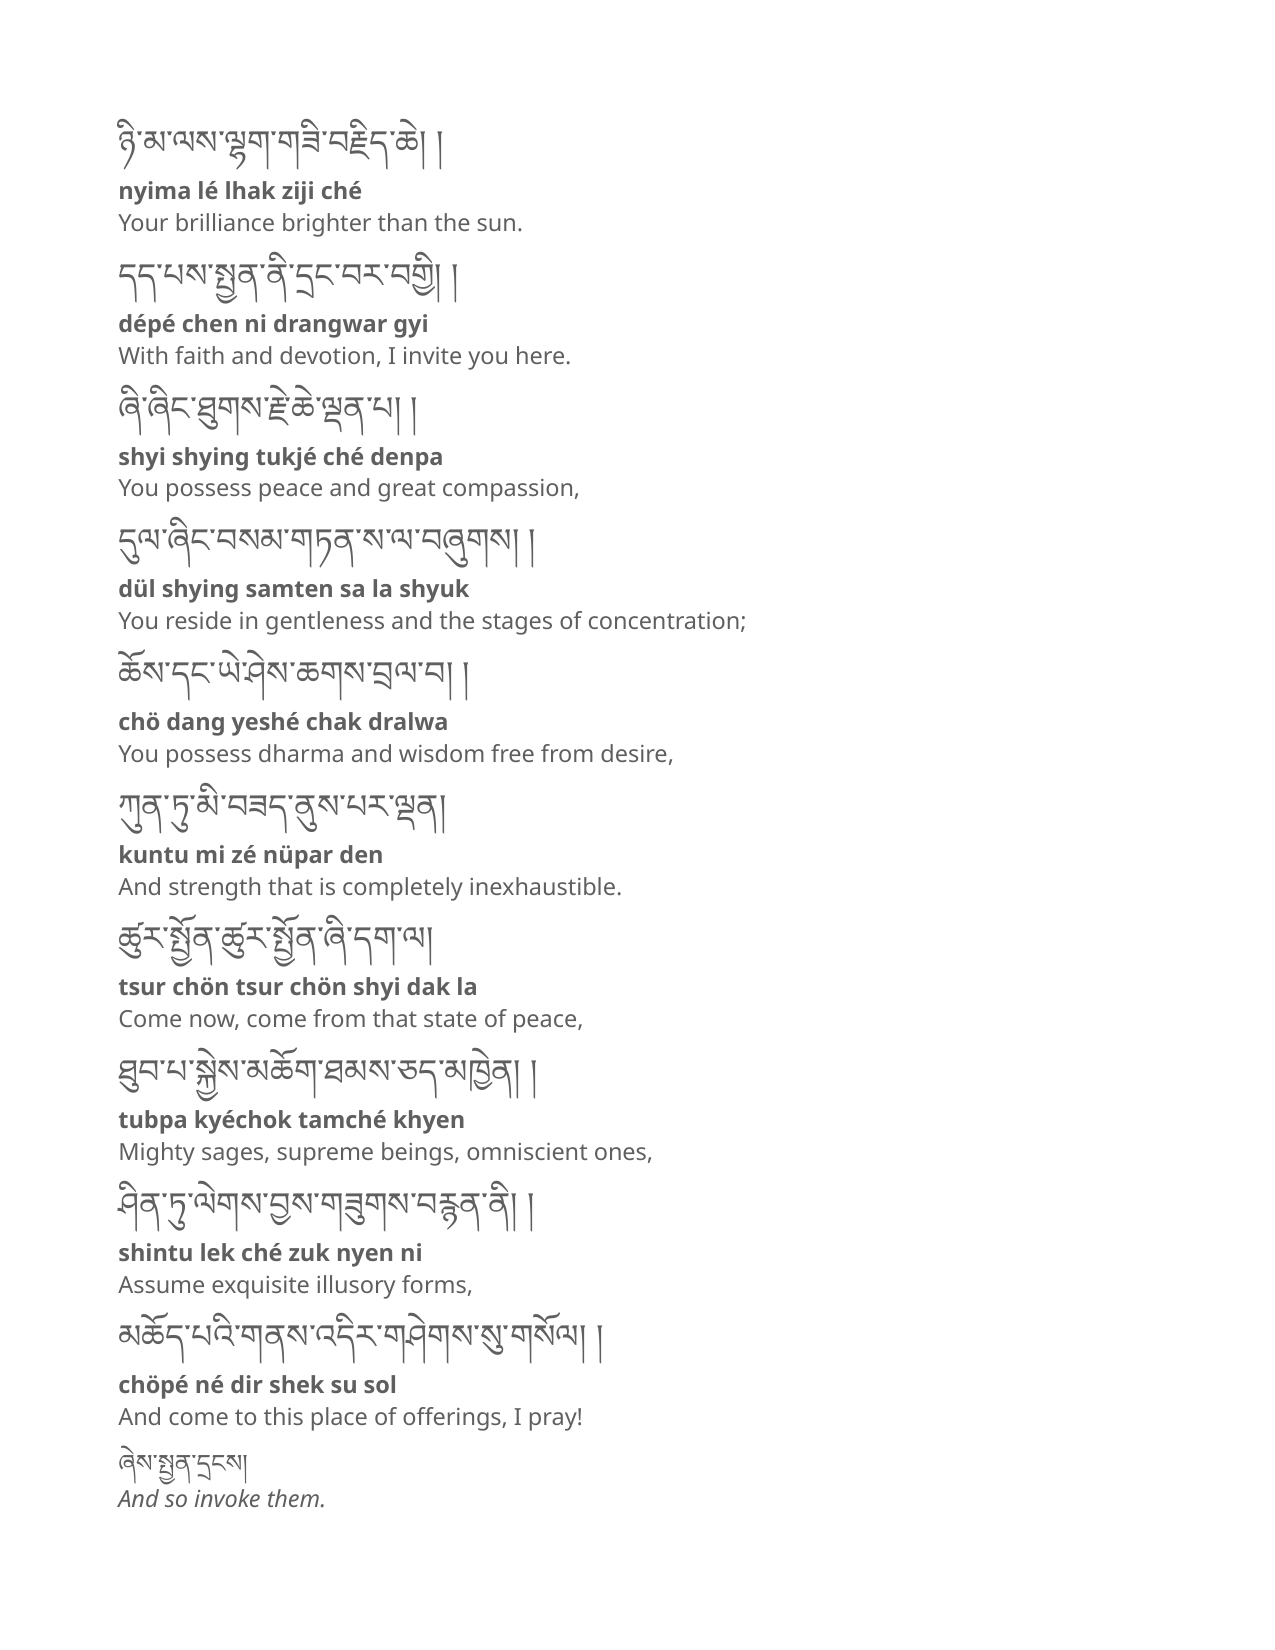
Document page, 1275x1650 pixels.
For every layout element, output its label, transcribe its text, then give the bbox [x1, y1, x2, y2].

text shintu lek ché zuk nyen ni [118, 1236, 1157, 1268]
text མཆོད་པའི་གནས་འདིར་གཤེགས་སུ་གསོལ། ། [118, 1312, 1157, 1362]
text shyi shying tukjé ché denpa [118, 440, 1157, 472]
text You possess dharma and wisdom free from desire, [118, 737, 1157, 769]
text ཐུབ་པ་སྐྱེས་མཆོག་ཐམས་ཅད་མཁྱེན། ། [118, 1047, 1157, 1097]
text Assume exquisite illusory forms, [118, 1268, 1157, 1300]
text Come now, come from that state of peace, [118, 1003, 1157, 1034]
text You possess peace and great compassion, [118, 472, 1157, 504]
text ཚུར་སྤྱོན་ཚུར་སྤྱོན་ཞི་དག་ལ། [118, 914, 1157, 964]
text tsur chön tsur chön shyi dak la [118, 971, 1157, 1003]
text You reside in gentleness and the stages of concentration; [118, 604, 1157, 636]
text ཞི་ཞིང་ཐུགས་རྗེ་ཆེ་ལྡན་པ། ། [118, 383, 1157, 433]
text ཉི་མ་ལས་ལྷག་གཟི་བརྗིད་ཆེ། ། [118, 118, 1157, 168]
text དད་པས་སྤྱན་ནི་དྲང་བར་བགྱི། ། [118, 251, 1157, 301]
text Your brilliance brighter than the sun. [118, 206, 1157, 238]
text ཀུན་ཏུ་མི་བཟད་ནུས་པར་ལྡན། [118, 782, 1157, 832]
text Mighty sages, supreme beings, omniscient ones, [118, 1135, 1157, 1167]
text dül shying samten sa la shyuk [118, 572, 1157, 604]
text ཤིན་ཏུ་ལེགས་བྱས་གཟུགས་བརྙན་ནི། ། [118, 1180, 1157, 1230]
text kuntu mi zé nüpar den [118, 838, 1157, 870]
text དུལ་ཞིང་བསམ་གཏན་ས་ལ་བཞུགས། ། [118, 516, 1157, 566]
text ཞེས་སྤྱན་དྲངས། [118, 1445, 1157, 1483]
text chö dang yeshé chak dralwa [118, 705, 1157, 737]
text And so invoke them. [118, 1483, 1157, 1515]
text ཆོས་དང་ཡེ་ཤེས་ཆགས་བྲལ་བ། ། [118, 649, 1157, 699]
text And come to this place of offerings, I pray! [118, 1401, 1157, 1433]
text With faith and devotion, I invite you here. [118, 339, 1157, 371]
text chöpé né dir shek su sol [118, 1369, 1157, 1401]
text And strength that is completely inexhaustible. [118, 870, 1157, 902]
text dépé chen ni drangwar gyi [118, 307, 1157, 339]
text tubpa kyéchok tamché khyen [118, 1103, 1157, 1135]
text nyima lé lhak ziji ché [118, 174, 1157, 206]
